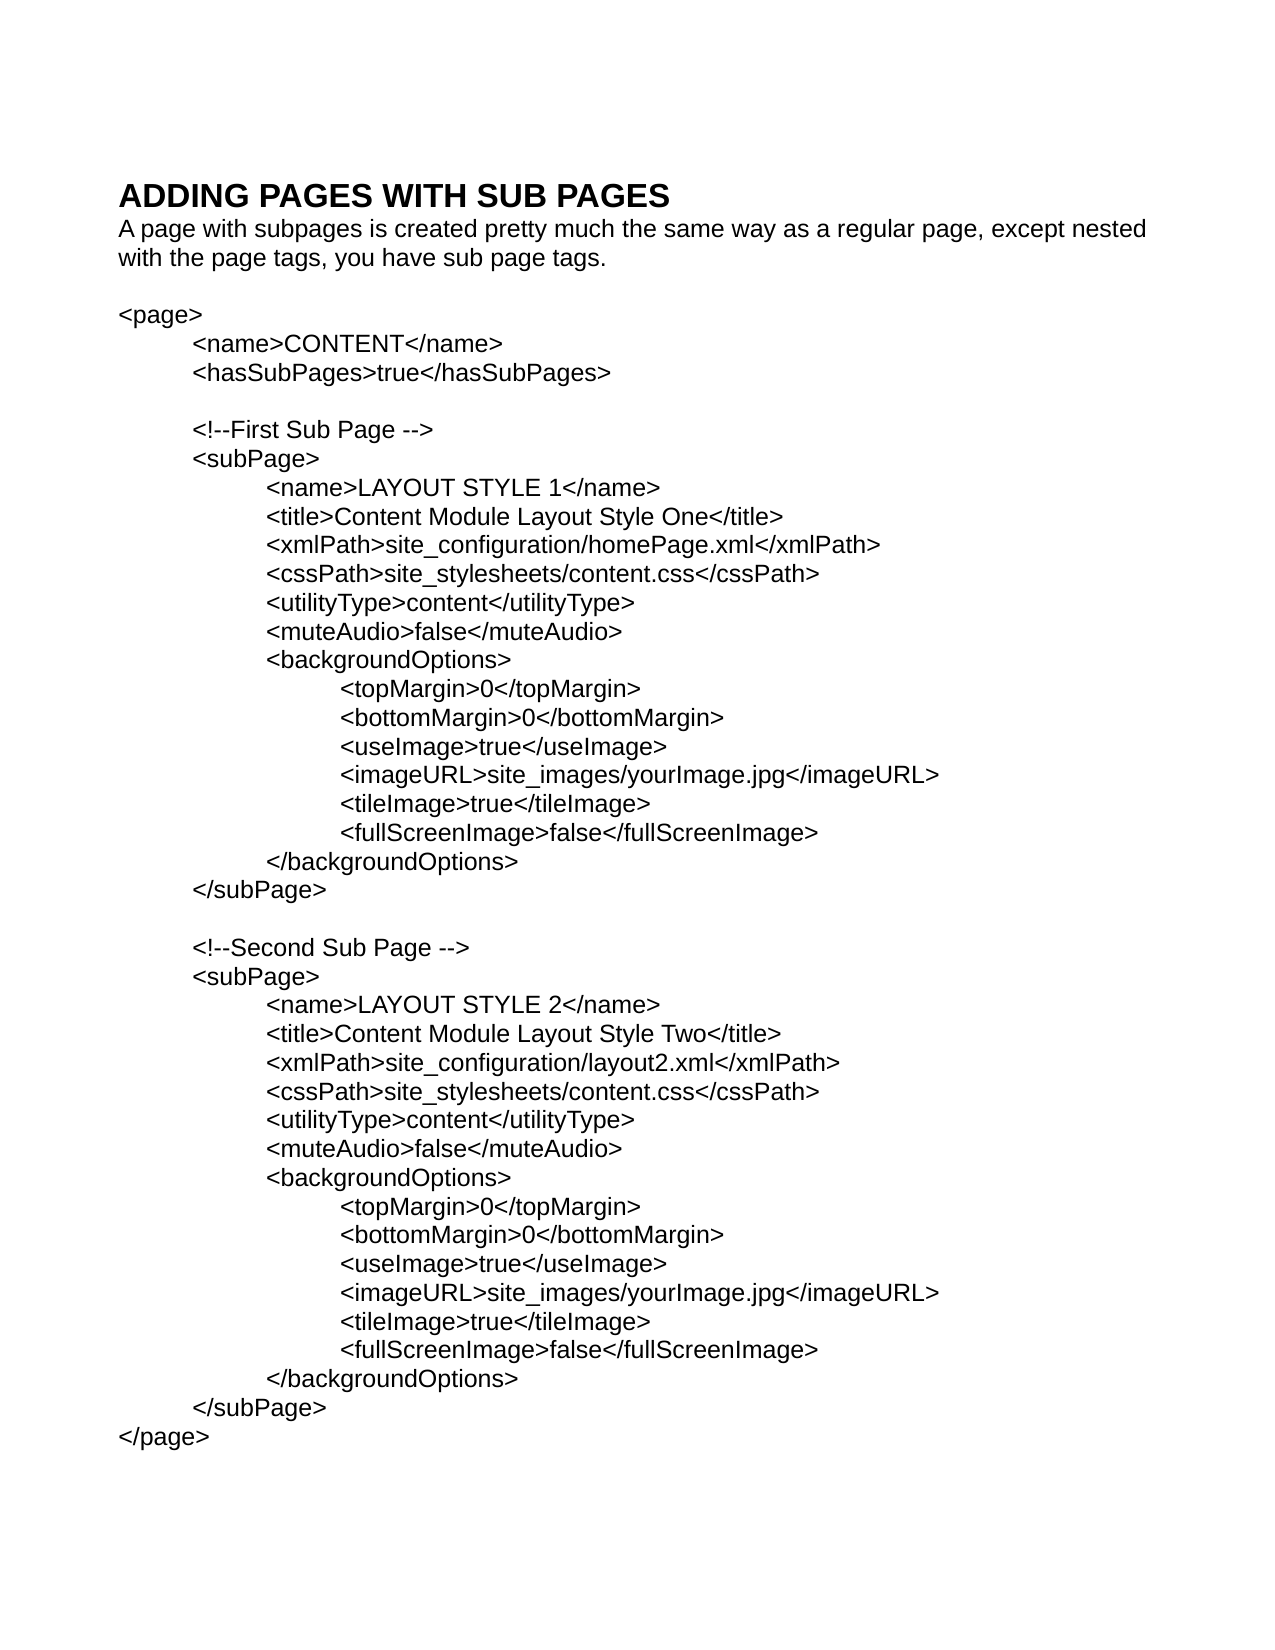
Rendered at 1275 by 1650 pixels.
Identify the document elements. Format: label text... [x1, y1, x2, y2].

text </subPage> [118, 1393, 1157, 1422]
text <subPage> [118, 444, 1157, 473]
text <muteAudio>false</muteAudio> [118, 617, 1157, 645]
text <xmlPath>site_configuration/homePage.xml</xmlPath> [118, 530, 1157, 559]
text ADDING PAGES WITH SUB PAGES [118, 176, 1157, 214]
text <title>Content Module Layout Style One</title> [118, 502, 1157, 530]
text <xmlPath>site_configuration/layout2.xml</xmlPath> [118, 1048, 1157, 1077]
text <useImage>true</useImage> [118, 1249, 1157, 1278]
text <imageURL>site_images/yourImage.jpg</imageURL> [118, 760, 1157, 789]
text </backgroundOptions> [118, 1364, 1157, 1393]
text <cssPath>site_stylesheets/content.css</cssPath> [118, 1077, 1157, 1105]
text <bottomMargin>0</bottomMargin> [118, 1220, 1157, 1249]
text </backgroundOptions> [118, 847, 1157, 875]
text <muteAudio>false</muteAudio> [118, 1134, 1157, 1163]
text A page with subpages is created pretty much the same way as a regular page, except nested with the page tags, you have sub page tags. [118, 214, 1157, 272]
text <!--First Sub Page --> [118, 415, 1157, 444]
text <backgroundOptions> [118, 1163, 1157, 1192]
text <!--Second Sub Page --> [118, 933, 1157, 962]
text <fullScreenImage>false</fullScreenImage> [118, 818, 1157, 847]
text <utilityType>content</utilityType> [118, 1105, 1157, 1134]
text <tileImage>true</tileImage> [118, 789, 1157, 818]
text <name>LAYOUT STYLE 2</name> [118, 990, 1157, 1019]
text <utilityType>content</utilityType> [118, 588, 1157, 617]
text <subPage> [118, 962, 1157, 990]
text <title>Content Module Layout Style Two</title> [118, 1019, 1157, 1048]
text <name>LAYOUT STYLE 1</name> [118, 473, 1157, 502]
text <name>CONTENT</name> [118, 329, 1157, 358]
text <backgroundOptions> [118, 645, 1157, 674]
text <bottomMargin>0</bottomMargin> [118, 703, 1157, 732]
text <imageURL>site_images/yourImage.jpg</imageURL> [118, 1278, 1157, 1307]
text <fullScreenImage>false</fullScreenImage> [118, 1335, 1157, 1364]
text <useImage>true</useImage> [118, 732, 1157, 760]
text <topMargin>0</topMargin> [118, 1192, 1157, 1220]
text </subPage> [118, 875, 1157, 904]
text <hasSubPages>true</hasSubPages> [118, 358, 1157, 387]
text <page> [118, 300, 1157, 329]
text <cssPath>site_stylesheets/content.css</cssPath> [118, 559, 1157, 588]
text <topMargin>0</topMargin> [118, 674, 1157, 703]
text <tileImage>true</tileImage> [118, 1307, 1157, 1335]
text </page> [118, 1422, 1157, 1450]
